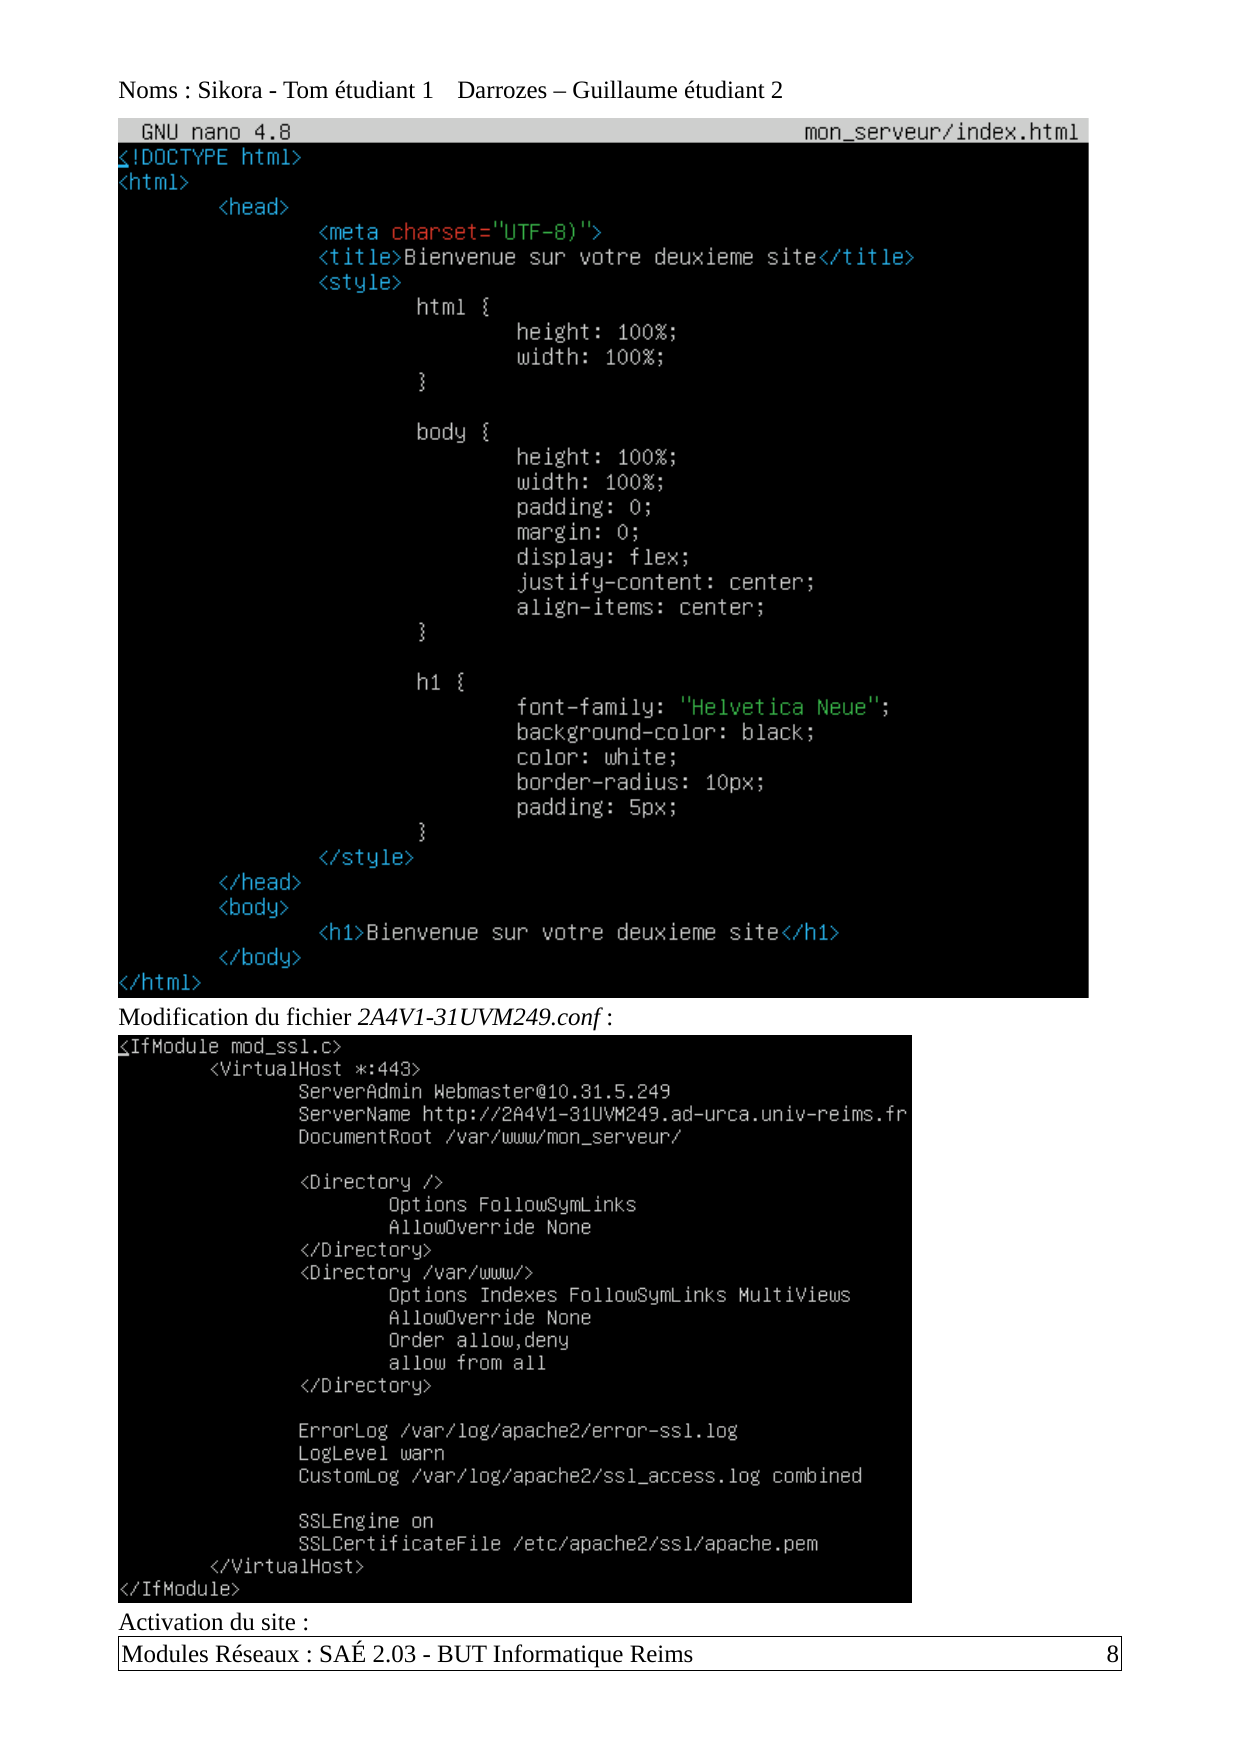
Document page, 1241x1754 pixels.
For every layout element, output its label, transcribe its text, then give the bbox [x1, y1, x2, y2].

text [1089, 118, 1122, 998]
text Activation du site : [118, 1607, 1122, 1636]
text Modification du fichier 2A4V1-31UVM249.conf : [118, 1002, 1122, 1603]
